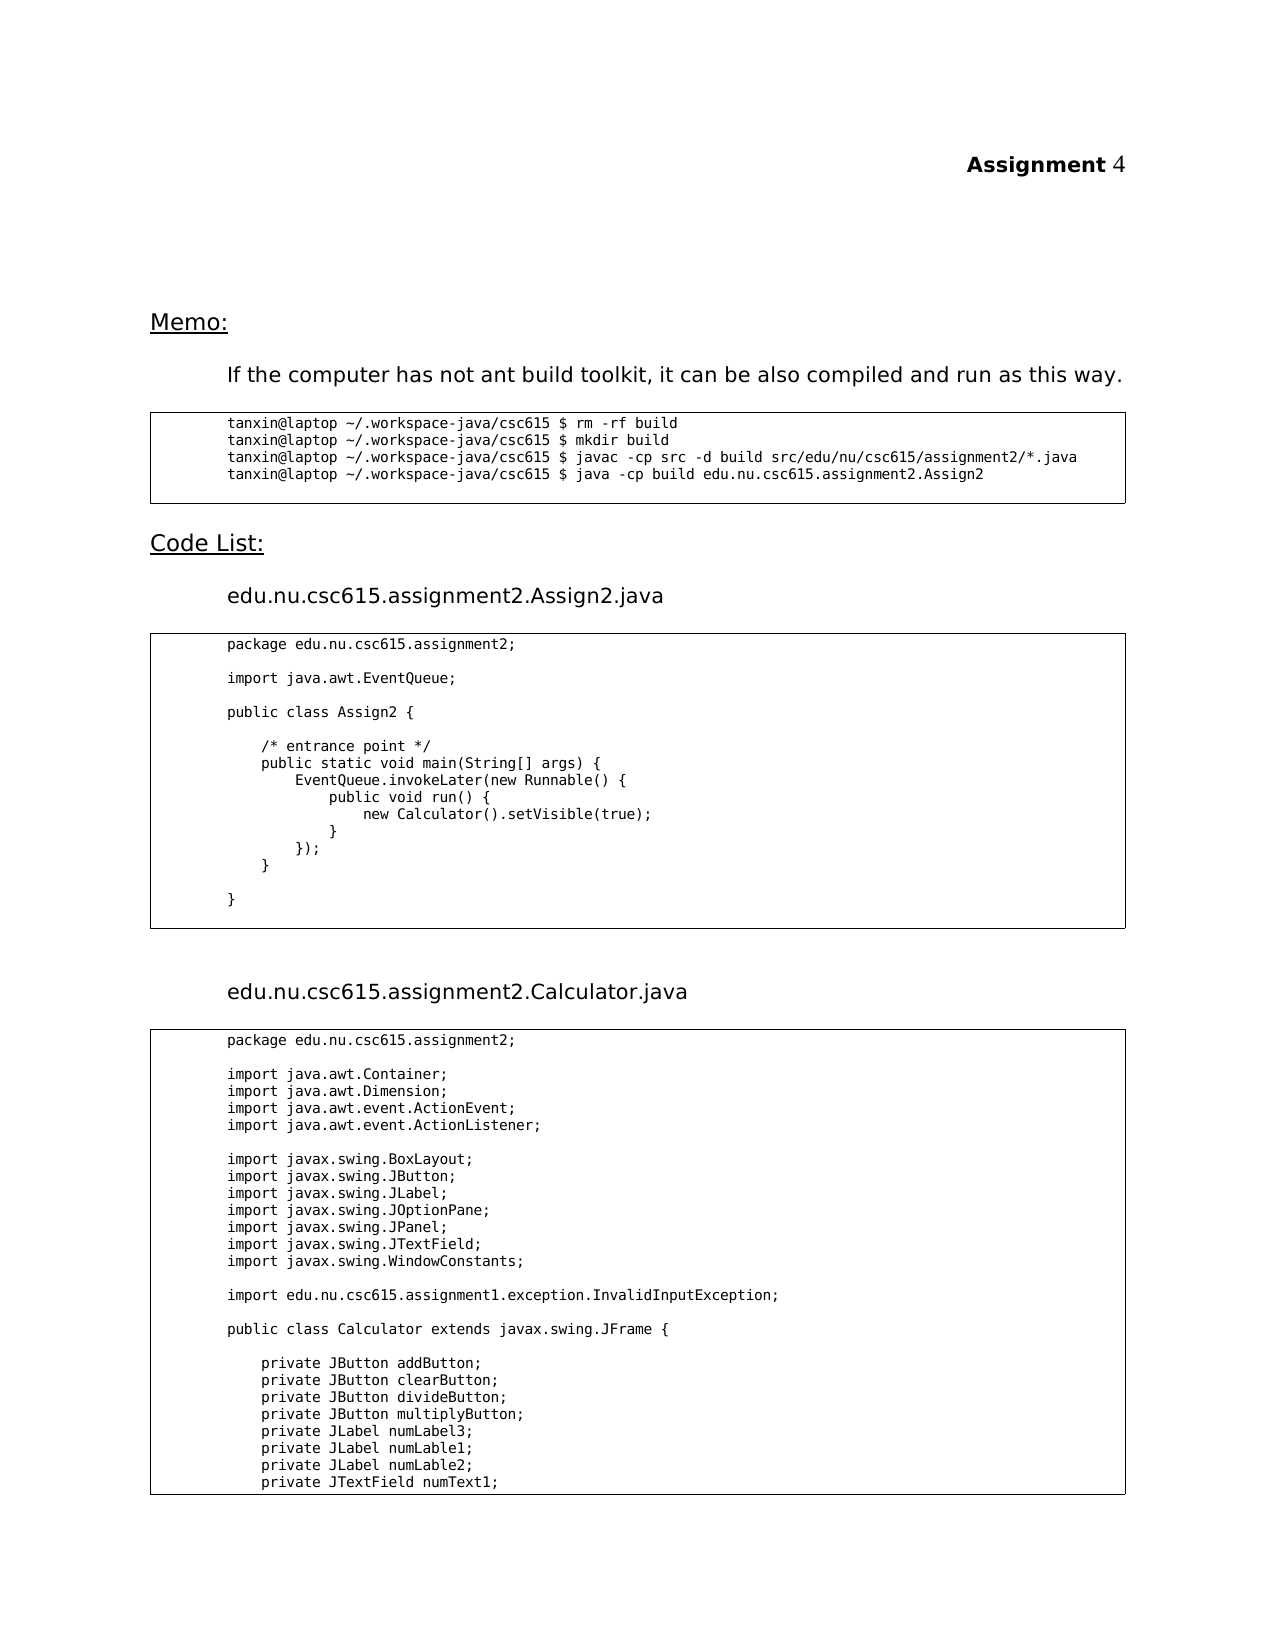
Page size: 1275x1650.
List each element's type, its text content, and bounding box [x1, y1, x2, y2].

text package edu.nu.csc615.assignment2; [151, 634, 1125, 653]
text import javax.swing.JButton; [151, 1165, 1125, 1182]
subtitle Code List: [150, 530, 1125, 557]
text If the computer has not ant build toolkit, it can be also compiled and run as this way. [150, 363, 1125, 388]
text public void run() { [151, 786, 1125, 803]
text import java.awt.EventQueue; [151, 667, 1125, 687]
text tanxin@laptop ~/.workspace-java/csc615 $ rm -rf build [151, 413, 1125, 429]
text tanxin@laptop ~/.workspace-java/csc615 $ java -cp build edu.nu.csc615.assignment2.Assign2 [151, 463, 1125, 483]
text import javax.swing.WindowConstants; [151, 1250, 1125, 1270]
text import javax.swing.JLabel; [151, 1182, 1125, 1199]
text } [151, 854, 1125, 874]
text private JLabel numLabel3; [151, 1420, 1125, 1437]
text } [151, 820, 1125, 837]
text import java.awt.event.ActionEvent; [151, 1097, 1125, 1114]
text private JLabel numLable1; [151, 1437, 1125, 1454]
text tanxin@laptop ~/.workspace-java/csc615 $ mkdir build [151, 429, 1125, 446]
text import java.awt.event.ActionListener; [151, 1114, 1125, 1134]
text import javax.swing.JOptionPane; [151, 1199, 1125, 1216]
text import javax.swing.JTextField; [151, 1233, 1125, 1250]
text edu.nu.csc615.assignment2.Calculator.java [150, 980, 1125, 1005]
text tanxin@laptop ~/.workspace-java/csc615 $ javac -cp src -d build src/edu/nu/csc615/assignment2/*.java [151, 446, 1125, 463]
text public class Calculator extends javax.swing.JFrame { [151, 1318, 1125, 1338]
text import java.awt.Container; [151, 1063, 1125, 1080]
text import java.awt.Dimension; [151, 1080, 1125, 1097]
text public static void main(String[] args) { [151, 752, 1125, 769]
text private JLabel numLable2; [151, 1454, 1125, 1471]
text EventQueue.invokeLater(new Runnable() { [151, 769, 1125, 786]
text }); [151, 837, 1125, 854]
text public class Assign2 { [151, 701, 1125, 721]
text import edu.nu.csc615.assignment1.exception.InvalidInputException; [151, 1284, 1125, 1304]
text private JTextField numText1; [151, 1471, 1125, 1494]
text import javax.swing.JPanel; [151, 1216, 1125, 1233]
text private JButton divideButton; [151, 1386, 1125, 1403]
text private JButton clearButton; [151, 1369, 1125, 1386]
text private JButton addButton; [151, 1352, 1125, 1369]
text /* entrance point */ [151, 735, 1125, 752]
text import javax.swing.BoxLayout; [151, 1148, 1125, 1165]
text package edu.nu.csc615.assignment2; [151, 1030, 1125, 1049]
text private JButton multiplyButton; [151, 1403, 1125, 1420]
subtitle Memo: [150, 309, 1125, 336]
text new Calculator().setVisible(true); [151, 803, 1125, 820]
text } [151, 888, 1125, 908]
text edu.nu.csc615.assignment2.Assign2.java [150, 584, 1125, 609]
